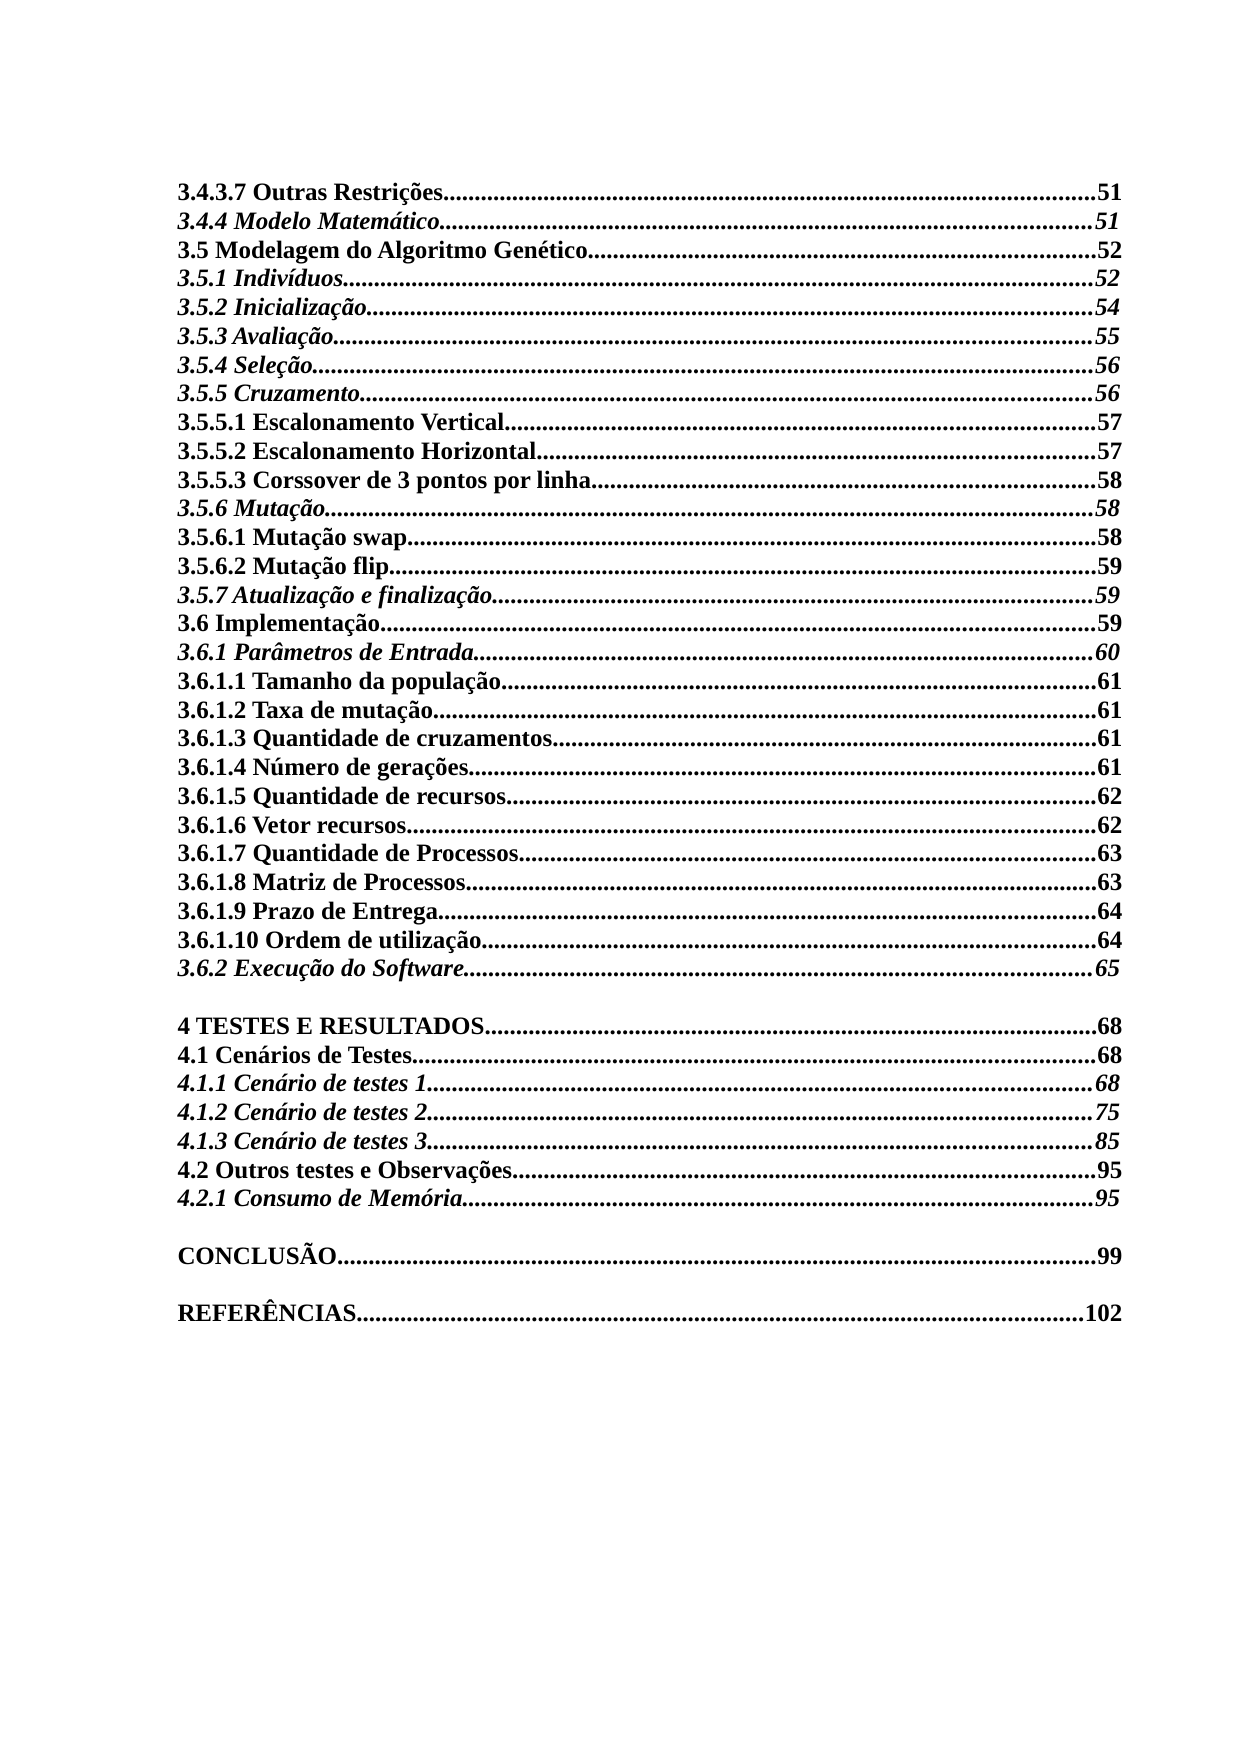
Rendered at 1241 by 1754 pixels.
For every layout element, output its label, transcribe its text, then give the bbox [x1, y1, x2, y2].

text 3.6.1.7 Quantidade de Processos 63 [177, 838, 1122, 867]
text 3.6.1.1 Tamanho da população 61 [177, 666, 1122, 695]
text 3.4.4 Modelo Matemático 51 [177, 206, 1122, 235]
text 3.6.1.4 Número de gerações 61 [177, 752, 1122, 781]
text 3.5.6.1 Mutação swap 58 [177, 522, 1122, 551]
text 3.6.1.3 Quantidade de cruzamentos 61 [177, 723, 1122, 752]
text CONCLUSÃO 99 [177, 1241, 1122, 1270]
text 4.1.2 Cenário de testes 2 75 [177, 1097, 1122, 1126]
text 4.2 Outros testes e Observações 95 [177, 1155, 1122, 1183]
text 3.5.6.2 Mutação flip 59 [177, 551, 1122, 580]
text 3.6 Implementação 59 [177, 608, 1122, 637]
text 3.5.6 Mutação 58 [177, 493, 1122, 522]
text 3.5 Modelagem do Algoritmo Genético 52 [177, 235, 1122, 263]
text 3.5.2 Inicialização 54 [177, 292, 1122, 321]
text 3.6.1.10 Ordem de utilização 64 [177, 925, 1122, 953]
text 3.4.3.7 Outras Restrições 51 [177, 177, 1122, 206]
text 4.1 Cenários de Testes 68 [177, 1040, 1122, 1068]
text 3.5.5.1 Escalonamento Vertical 57 [177, 407, 1122, 436]
text 3.6.1.9 Prazo de Entrega 64 [177, 896, 1122, 925]
text 3.5.5.3 Corssover de 3 pontos por linha 58 [177, 465, 1122, 493]
text 4.1.1 Cenário de testes 1 68 [177, 1068, 1122, 1097]
text 4.2.1 Consumo de Memória 95 [177, 1183, 1122, 1212]
text 3.5.4 Seleção 56 [177, 350, 1122, 378]
text 4.1.3 Cenário de testes 3 85 [177, 1126, 1122, 1155]
text 3.6.1.5 Quantidade de recursos 62 [177, 781, 1122, 810]
text 3.5.5 Cruzamento 56 [177, 378, 1122, 407]
text 4 TESTES E RESULTADOS 68 [177, 1011, 1122, 1040]
text 3.5.3 Avaliação 55 [177, 321, 1122, 350]
text REFERÊNCIAS 102 [177, 1298, 1122, 1327]
text 3.5.7 Atualização e finalização 59 [177, 580, 1122, 608]
text 3.6.1.8 Matriz de Processos 63 [177, 867, 1122, 896]
text 3.5.5.2 Escalonamento Horizontal 57 [177, 436, 1122, 465]
text 3.6.1.6 Vetor recursos 62 [177, 810, 1122, 838]
text 3.6.2 Execução do Software 65 [177, 953, 1122, 982]
text 3.6.1 Parâmetros de Entrada 60 [177, 637, 1122, 666]
text 3.5.1 Indivíduos 52 [177, 263, 1122, 292]
text 3.6.1.2 Taxa de mutação 61 [177, 695, 1122, 723]
